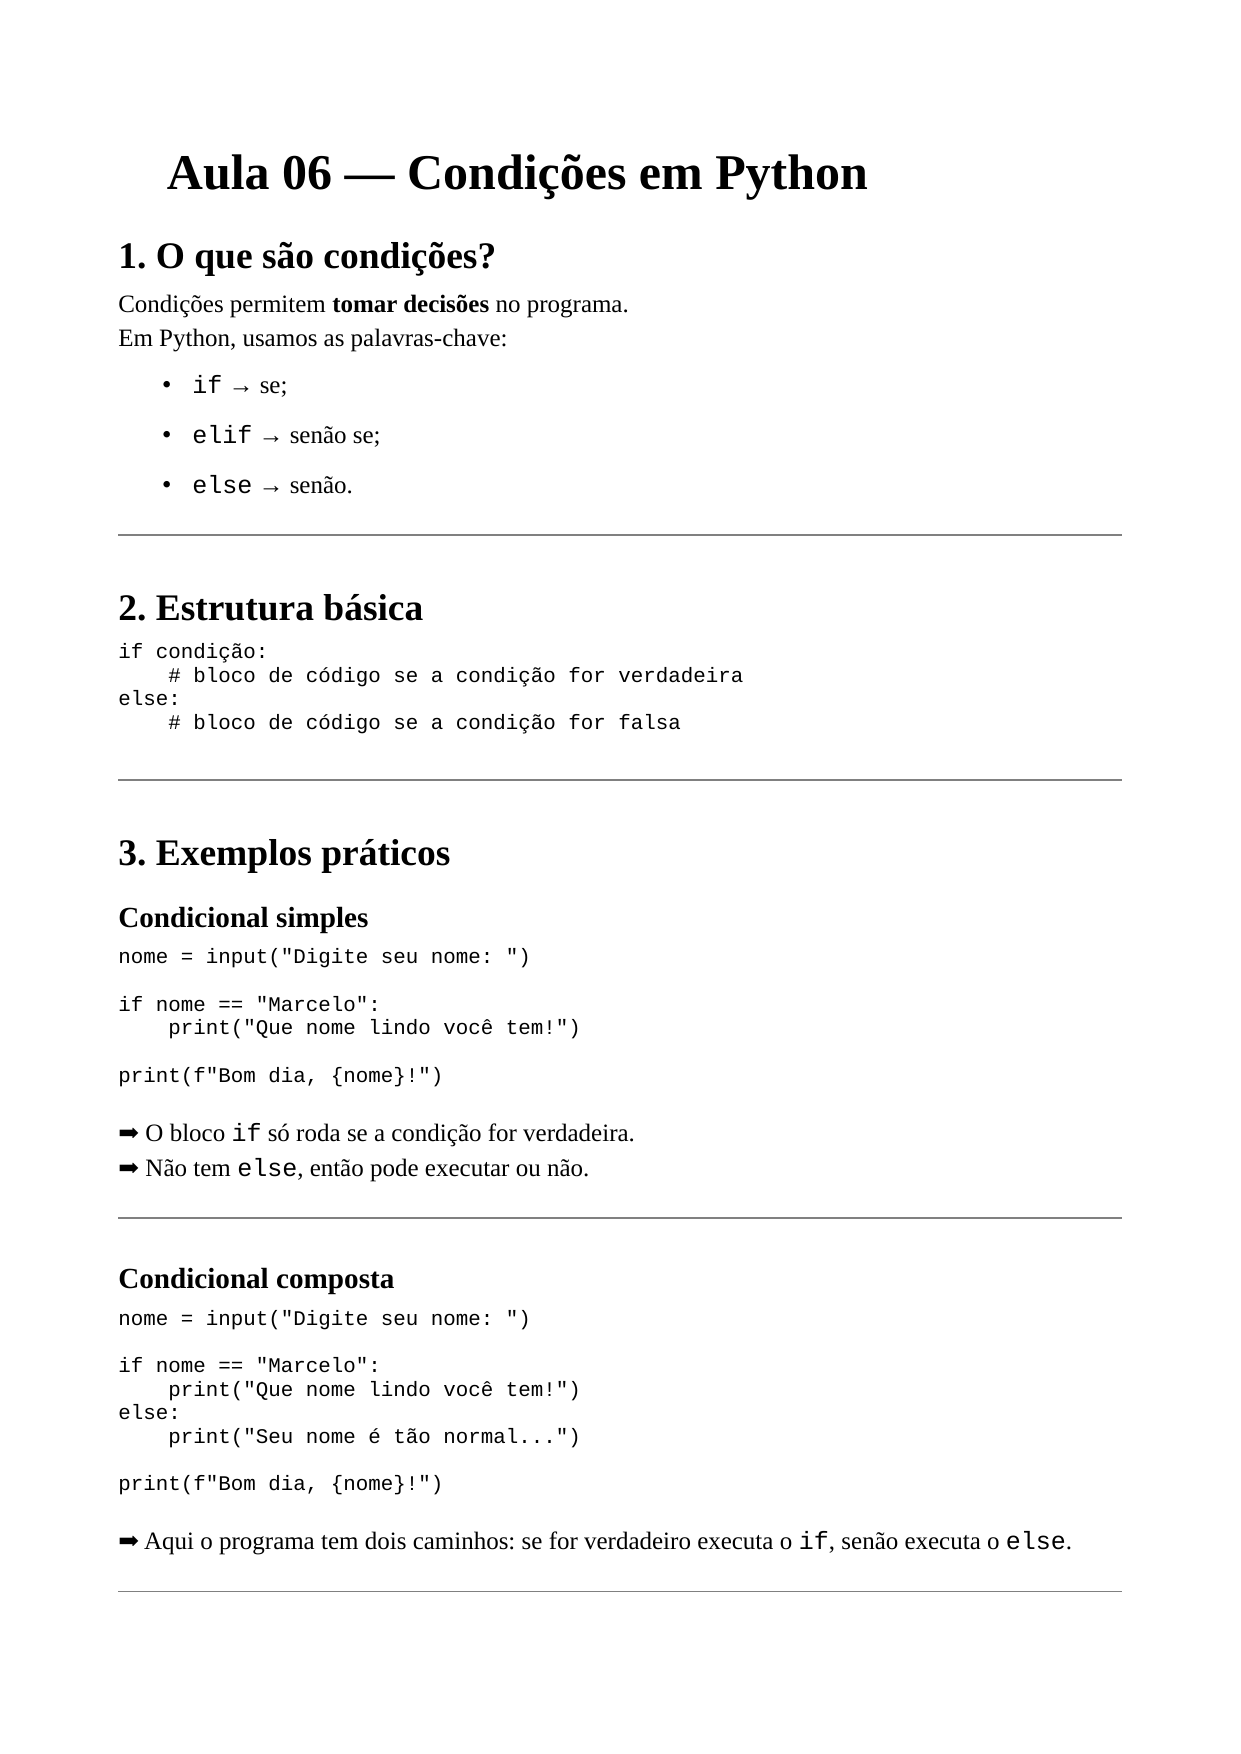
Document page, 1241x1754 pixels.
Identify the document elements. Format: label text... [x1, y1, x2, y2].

text if nome == "Marcelo": [118, 1355, 1122, 1379]
list elif → senão se; [162, 420, 1122, 451]
text else: [118, 1402, 1122, 1426]
subtitle 3. Exemplos práticos [118, 830, 1122, 873]
text # bloco de código se a condição for falsa [118, 712, 1122, 736]
subtitle 2. Estrutura básica [118, 585, 1122, 628]
text nome = input("Digite seu nome: ") [118, 946, 1122, 970]
text else: [118, 688, 1122, 712]
subtitle Condicional composta [118, 1262, 1122, 1295]
text # bloco de código se a condição for verdadeira [118, 664, 1122, 688]
text print(f"Bom dia, {nome}!") [118, 1064, 1122, 1088]
list if → se; [162, 370, 1122, 401]
text print("Seu nome é tão normal...") [118, 1426, 1122, 1449]
text nome = input("Digite seu nome: ") [118, 1308, 1122, 1331]
subtitle 📘 Aula 06 — Condições em Python [118, 143, 1122, 201]
text if nome == "Marcelo": [118, 994, 1122, 1017]
text print(f"Bom dia, {nome}!") [118, 1473, 1122, 1497]
text if condição: [118, 641, 1122, 664]
text ➡️ O bloco if só roda se a condição for verdadeira. ➡️ Não tem else, então pode executar ou não. [118, 1118, 1122, 1184]
text ➡️ Aqui o programa tem dois caminhos: se for verdadeiro executa o if, senão executa o else. [118, 1526, 1122, 1557]
text print("Que nome lindo você tem!") [118, 1379, 1122, 1402]
text Condições permitem tomar decisões no programa. Em Python, usamos as palavras-chave: [118, 289, 1122, 351]
text print("Que nome lindo você tem!") [118, 1017, 1122, 1041]
subtitle 1. O que são condições? [118, 234, 1122, 277]
list else → senão. [162, 470, 1122, 501]
subtitle Condicional simples [118, 900, 1122, 934]
